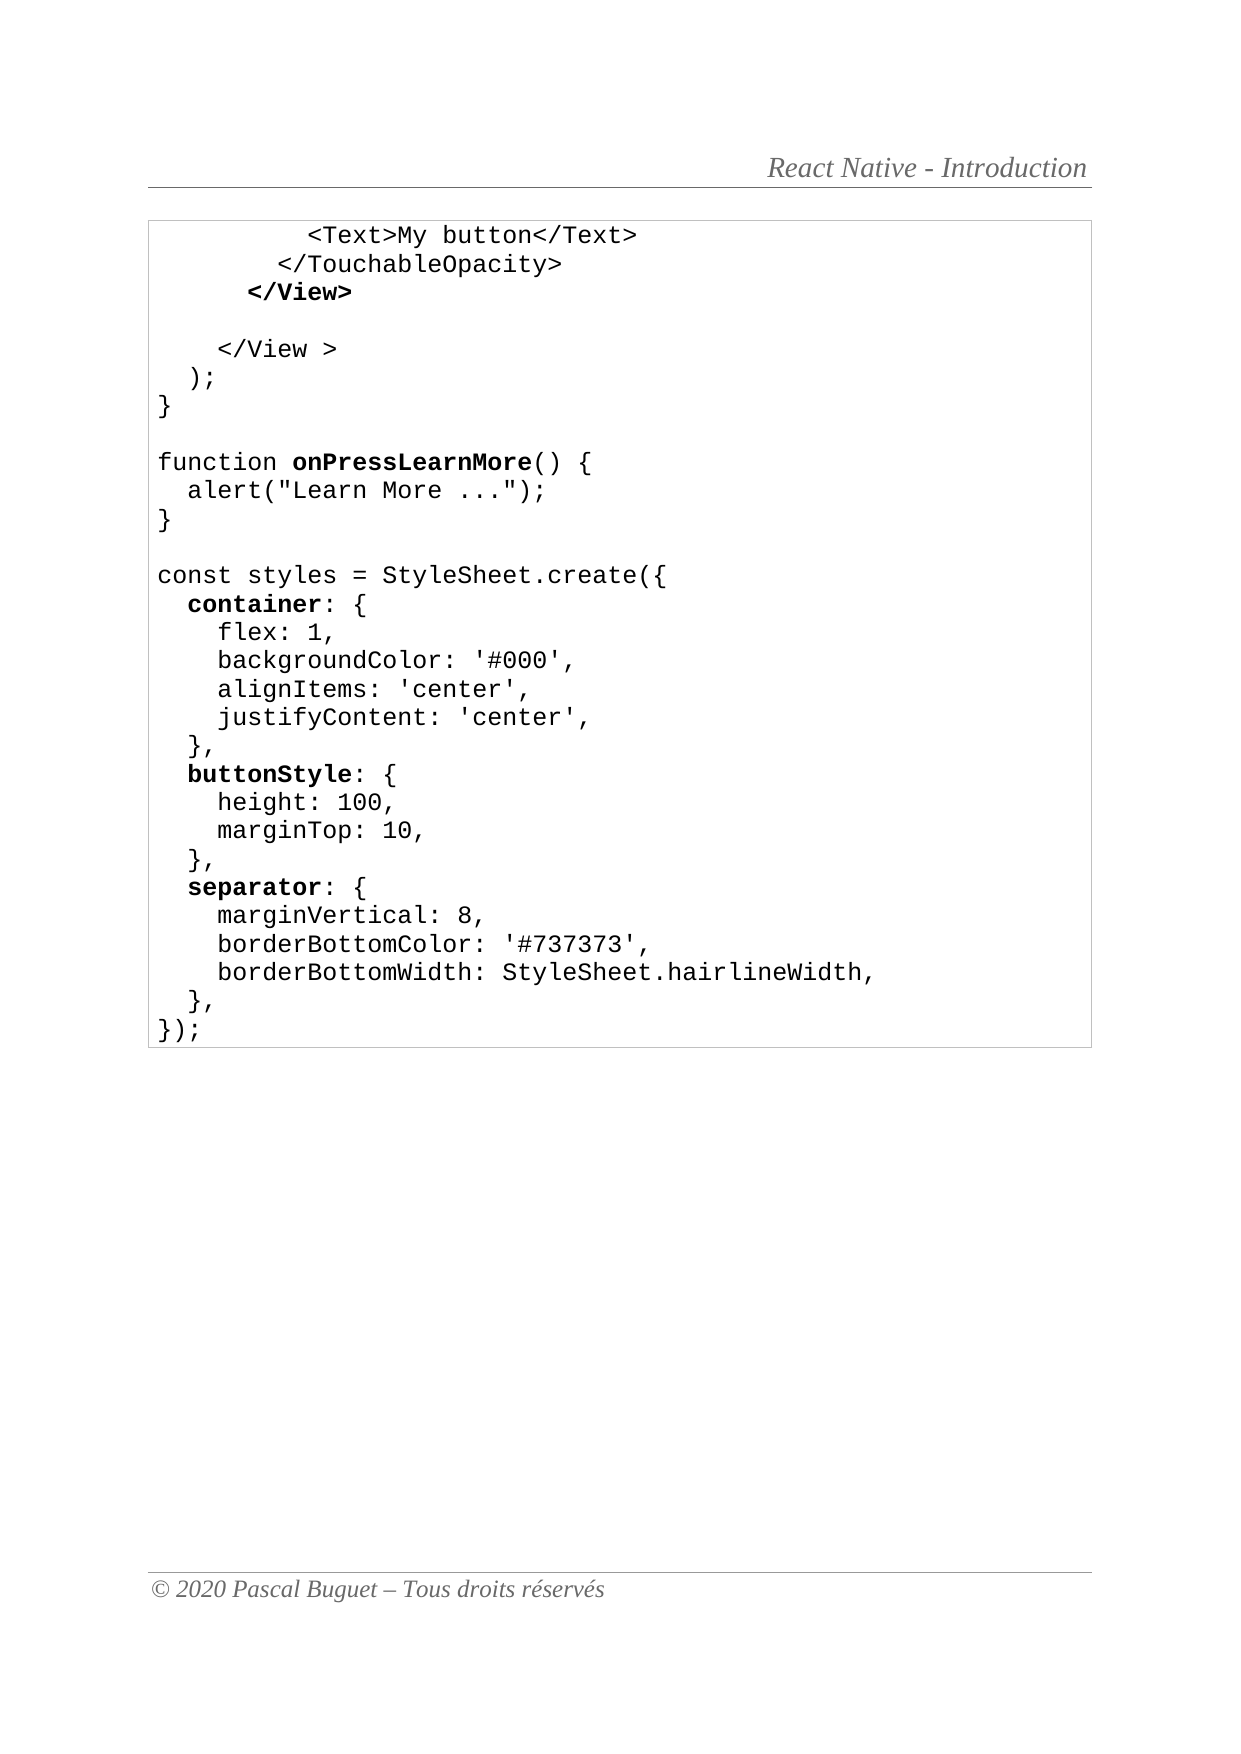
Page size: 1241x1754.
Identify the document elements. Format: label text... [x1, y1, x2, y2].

text } [149, 390, 1091, 421]
text marginVertical: 8, [149, 900, 1091, 928]
text backgroundColor: '#000', [149, 645, 1091, 673]
text ); [149, 361, 1091, 390]
text borderBottomWidth: StyleSheet.hairlineWidth, [149, 956, 1091, 985]
text </View > [149, 333, 1091, 361]
text alignItems: 'center', [149, 673, 1091, 701]
text separator: { [149, 871, 1091, 900]
text </TouchableOpacity> [149, 248, 1091, 276]
text const styles = StyleSheet.create({ [149, 560, 1091, 588]
text flex: 1, [149, 616, 1091, 645]
text borderBottomColor: '#737373', [149, 928, 1091, 956]
text </View> [149, 276, 1091, 308]
text marginTop: 10, [149, 815, 1091, 843]
text }, [149, 985, 1091, 1013]
text alert("Learn More ..."); [149, 475, 1091, 503]
text }, [149, 730, 1091, 758]
text } [149, 503, 1091, 534]
text justifyContent: 'center', [149, 701, 1091, 730]
text height: 100, [149, 786, 1091, 815]
text <Text>My button</Text> [149, 221, 1091, 248]
text function onPressLearnMore() { [149, 446, 1091, 475]
text }); [149, 1013, 1091, 1047]
text }, [149, 843, 1091, 871]
text container: { [149, 588, 1091, 616]
text buttonStyle: { [149, 758, 1091, 786]
